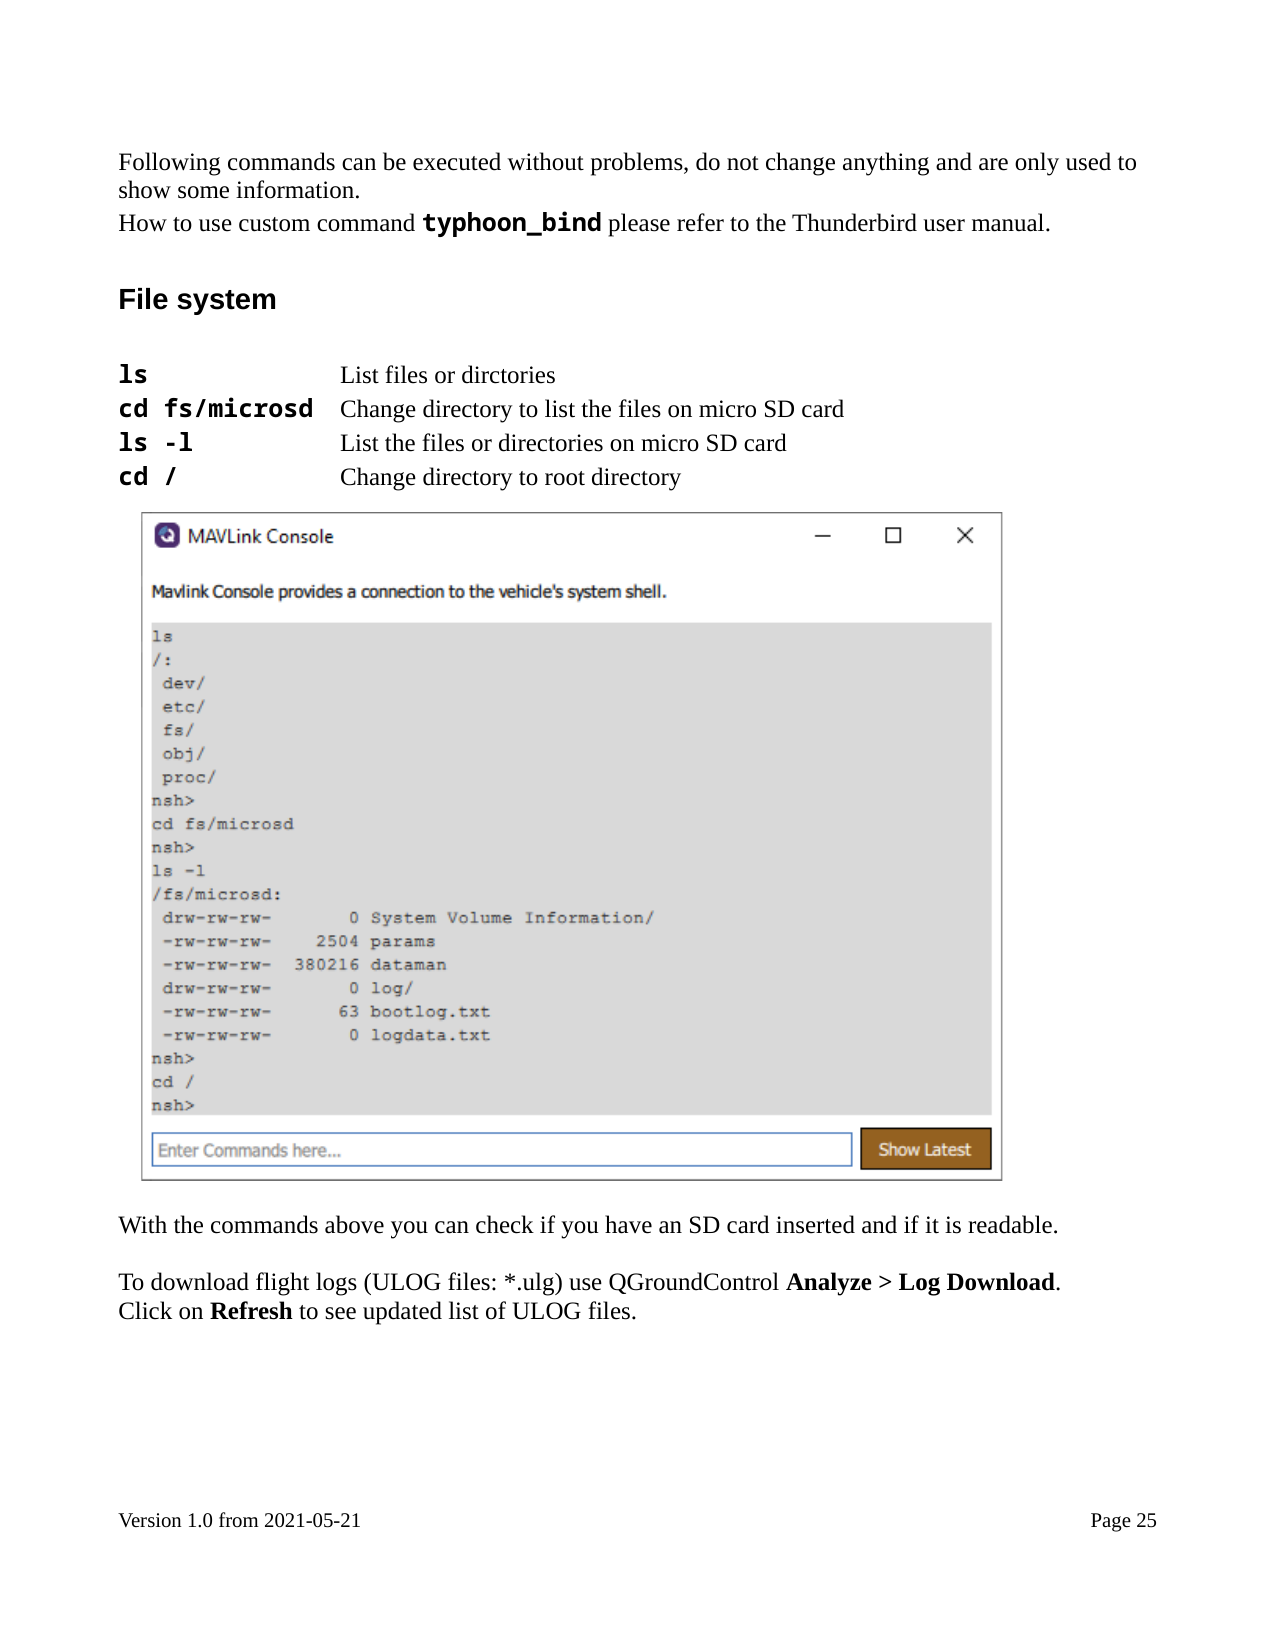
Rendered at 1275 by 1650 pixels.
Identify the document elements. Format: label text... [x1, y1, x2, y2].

text With the commands above you can check if you have an SD card inserted and if it is readable. [118, 1210, 1157, 1238]
text cd / Change directory to root directory [118, 459, 1157, 493]
subtitle File system [118, 282, 1157, 315]
picture [141, 512, 1003, 1181]
text ls List files or dirctories [118, 357, 1157, 391]
text To download flight logs (ULOG files: *.ulg) use QGroundControl Analyze > Log Download. Click on Refresh to see updated list of ULOG files. [118, 1267, 1157, 1325]
text How to use custom command typhoon_bind please refer to the Thunderbird user manual. [118, 204, 1157, 238]
text Following commands can be executed without problems, do not change anything and are only used to show some information. [118, 147, 1157, 204]
text cd fs/microsd Change directory to list the files on micro SD card [118, 391, 1157, 425]
text ls -l List the files or directories on micro SD card [118, 425, 1157, 459]
